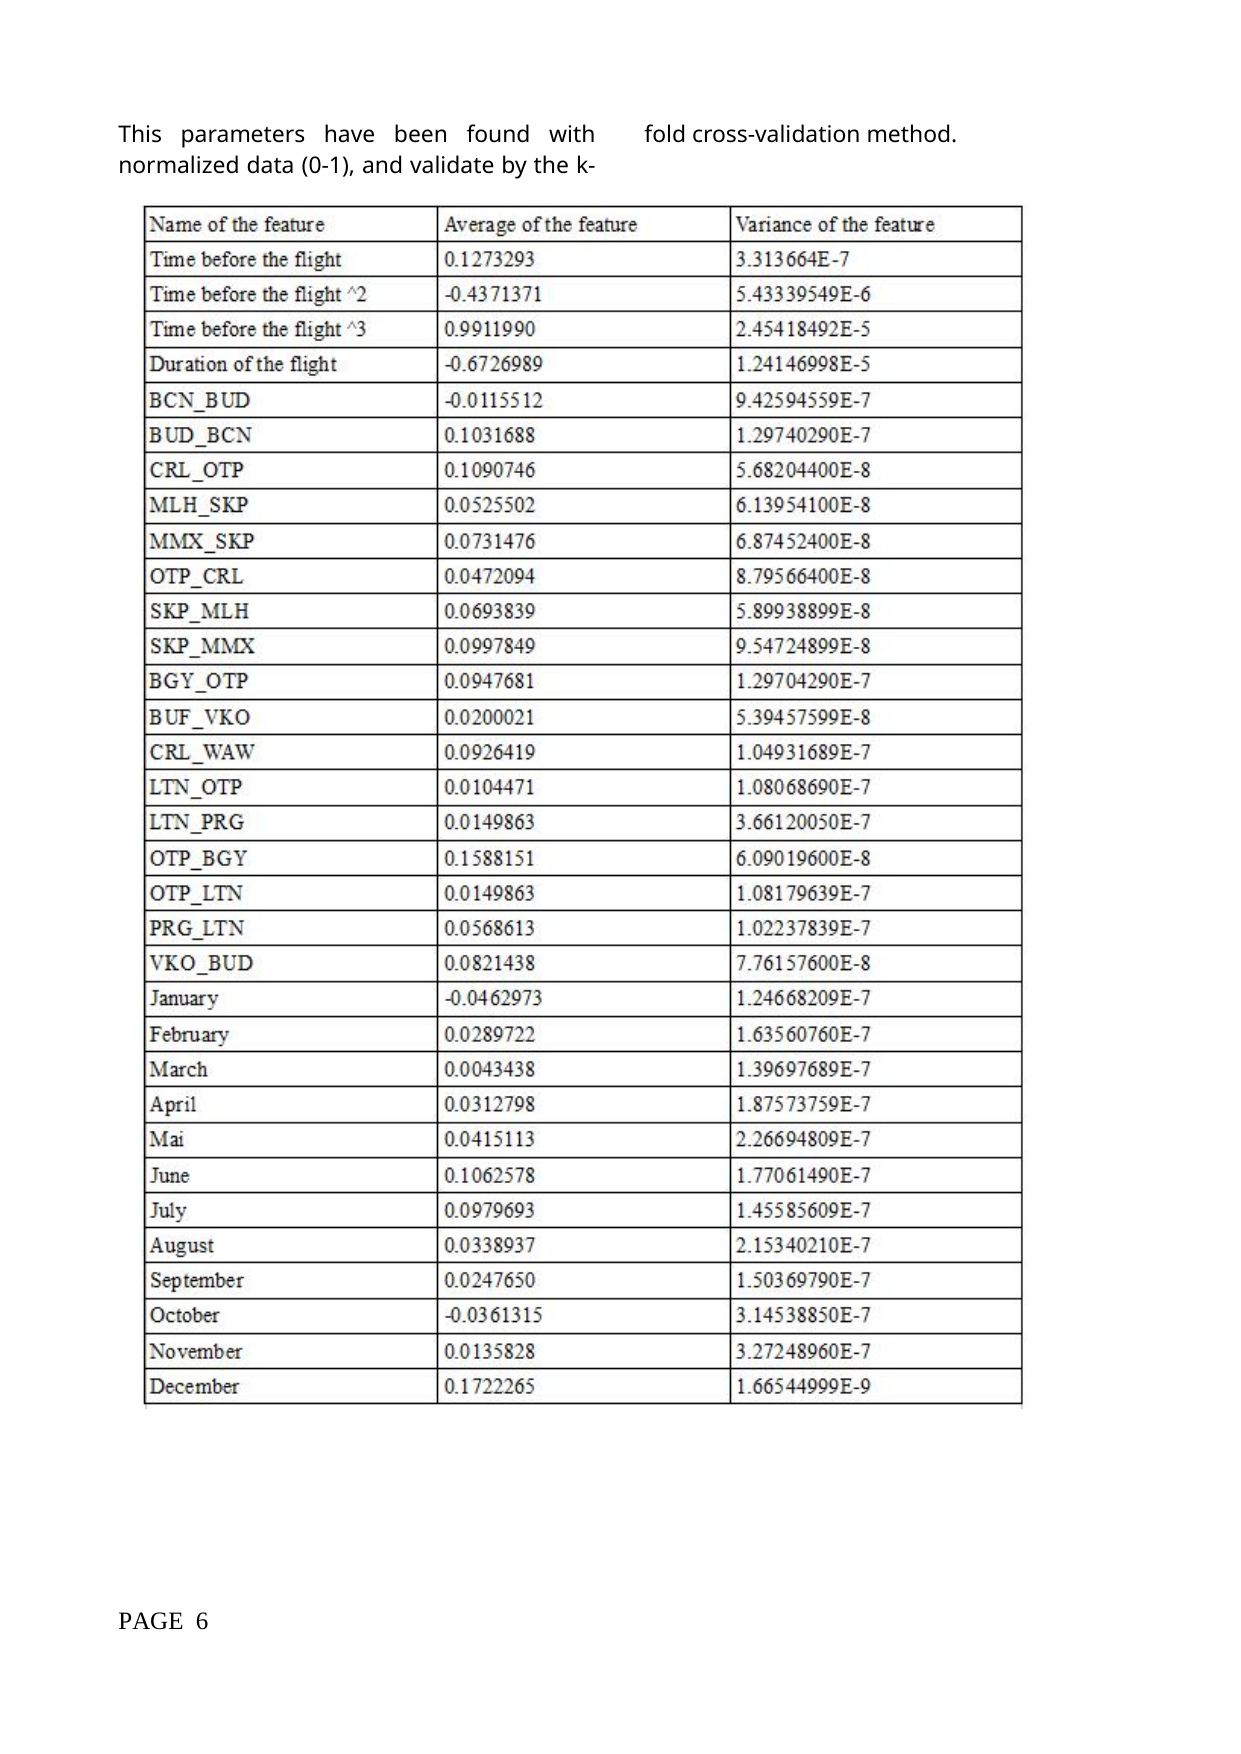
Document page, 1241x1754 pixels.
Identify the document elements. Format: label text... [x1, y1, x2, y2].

text This parameters have been found with normalized data (0-1), and validate by the k- [118, 118, 596, 862]
text fold cross-validation method. [644, 118, 1122, 149]
picture [141, 203, 1029, 1409]
